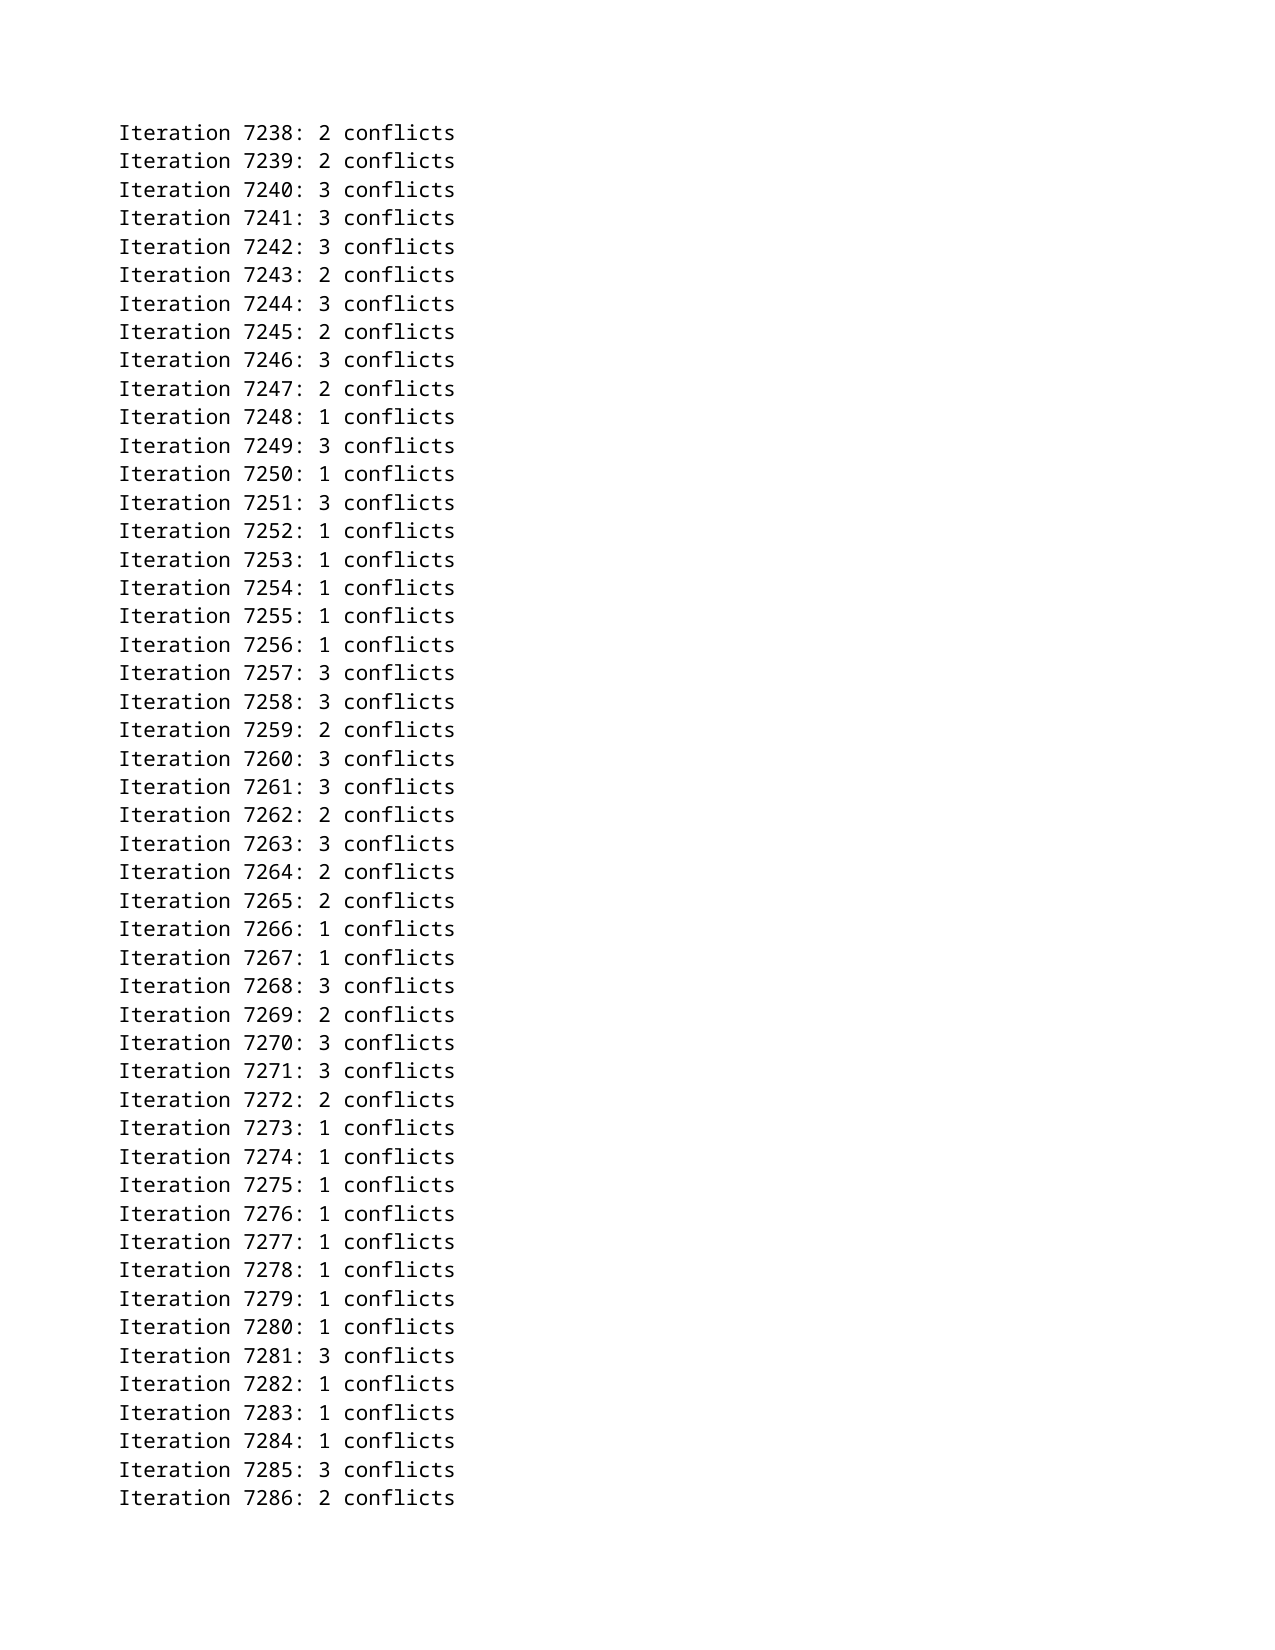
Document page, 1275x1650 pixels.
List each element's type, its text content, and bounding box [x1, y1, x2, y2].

text Iteration 7250: 1 conflicts [118, 459, 1157, 488]
text Iteration 7272: 2 conflicts [118, 1085, 1157, 1113]
text Iteration 7254: 1 conflicts [118, 573, 1157, 602]
text Iteration 7240: 3 conflicts [118, 175, 1157, 203]
text Iteration 7247: 2 conflicts [118, 374, 1157, 402]
text Iteration 7249: 3 conflicts [118, 431, 1157, 459]
text Iteration 7246: 3 conflicts [118, 346, 1157, 374]
text Iteration 7273: 1 conflicts [118, 1113, 1157, 1142]
text Iteration 7285: 3 conflicts [118, 1455, 1157, 1483]
text Iteration 7245: 2 conflicts [118, 317, 1157, 346]
text Iteration 7269: 2 conflicts [118, 1000, 1157, 1028]
text Iteration 7243: 2 conflicts [118, 260, 1157, 289]
text Iteration 7238: 2 conflicts [118, 118, 1157, 147]
text Iteration 7283: 1 conflicts [118, 1398, 1157, 1426]
text Iteration 7256: 1 conflicts [118, 630, 1157, 658]
text Iteration 7279: 1 conflicts [118, 1284, 1157, 1312]
text Iteration 7281: 3 conflicts [118, 1341, 1157, 1369]
text Iteration 7278: 1 conflicts [118, 1256, 1157, 1284]
text Iteration 7268: 3 conflicts [118, 971, 1157, 1000]
text Iteration 7242: 3 conflicts [118, 232, 1157, 260]
text Iteration 7277: 1 conflicts [118, 1227, 1157, 1256]
text Iteration 7252: 1 conflicts [118, 516, 1157, 545]
text Iteration 7258: 3 conflicts [118, 687, 1157, 715]
text Iteration 7275: 1 conflicts [118, 1170, 1157, 1199]
text Iteration 7280: 1 conflicts [118, 1312, 1157, 1341]
text Iteration 7251: 3 conflicts [118, 488, 1157, 516]
text Iteration 7274: 1 conflicts [118, 1142, 1157, 1170]
text Iteration 7282: 1 conflicts [118, 1369, 1157, 1398]
text Iteration 7270: 3 conflicts [118, 1028, 1157, 1057]
text Iteration 7239: 2 conflicts [118, 147, 1157, 175]
text Iteration 7260: 3 conflicts [118, 744, 1157, 772]
text Iteration 7253: 1 conflicts [118, 545, 1157, 573]
text Iteration 7244: 3 conflicts [118, 289, 1157, 317]
text Iteration 7286: 2 conflicts [118, 1483, 1157, 1512]
text Iteration 7261: 3 conflicts [118, 772, 1157, 801]
text Iteration 7284: 1 conflicts [118, 1426, 1157, 1455]
text Iteration 7276: 1 conflicts [118, 1199, 1157, 1227]
text Iteration 7263: 3 conflicts [118, 829, 1157, 857]
text Iteration 7262: 2 conflicts [118, 801, 1157, 829]
text Iteration 7265: 2 conflicts [118, 886, 1157, 914]
text Iteration 7267: 1 conflicts [118, 943, 1157, 971]
text Iteration 7271: 3 conflicts [118, 1057, 1157, 1085]
text Iteration 7248: 1 conflicts [118, 402, 1157, 431]
text Iteration 7266: 1 conflicts [118, 914, 1157, 943]
text Iteration 7257: 3 conflicts [118, 658, 1157, 687]
text Iteration 7255: 1 conflicts [118, 602, 1157, 630]
text Iteration 7241: 3 conflicts [118, 203, 1157, 232]
text Iteration 7259: 2 conflicts [118, 715, 1157, 744]
text Iteration 7264: 2 conflicts [118, 857, 1157, 886]
